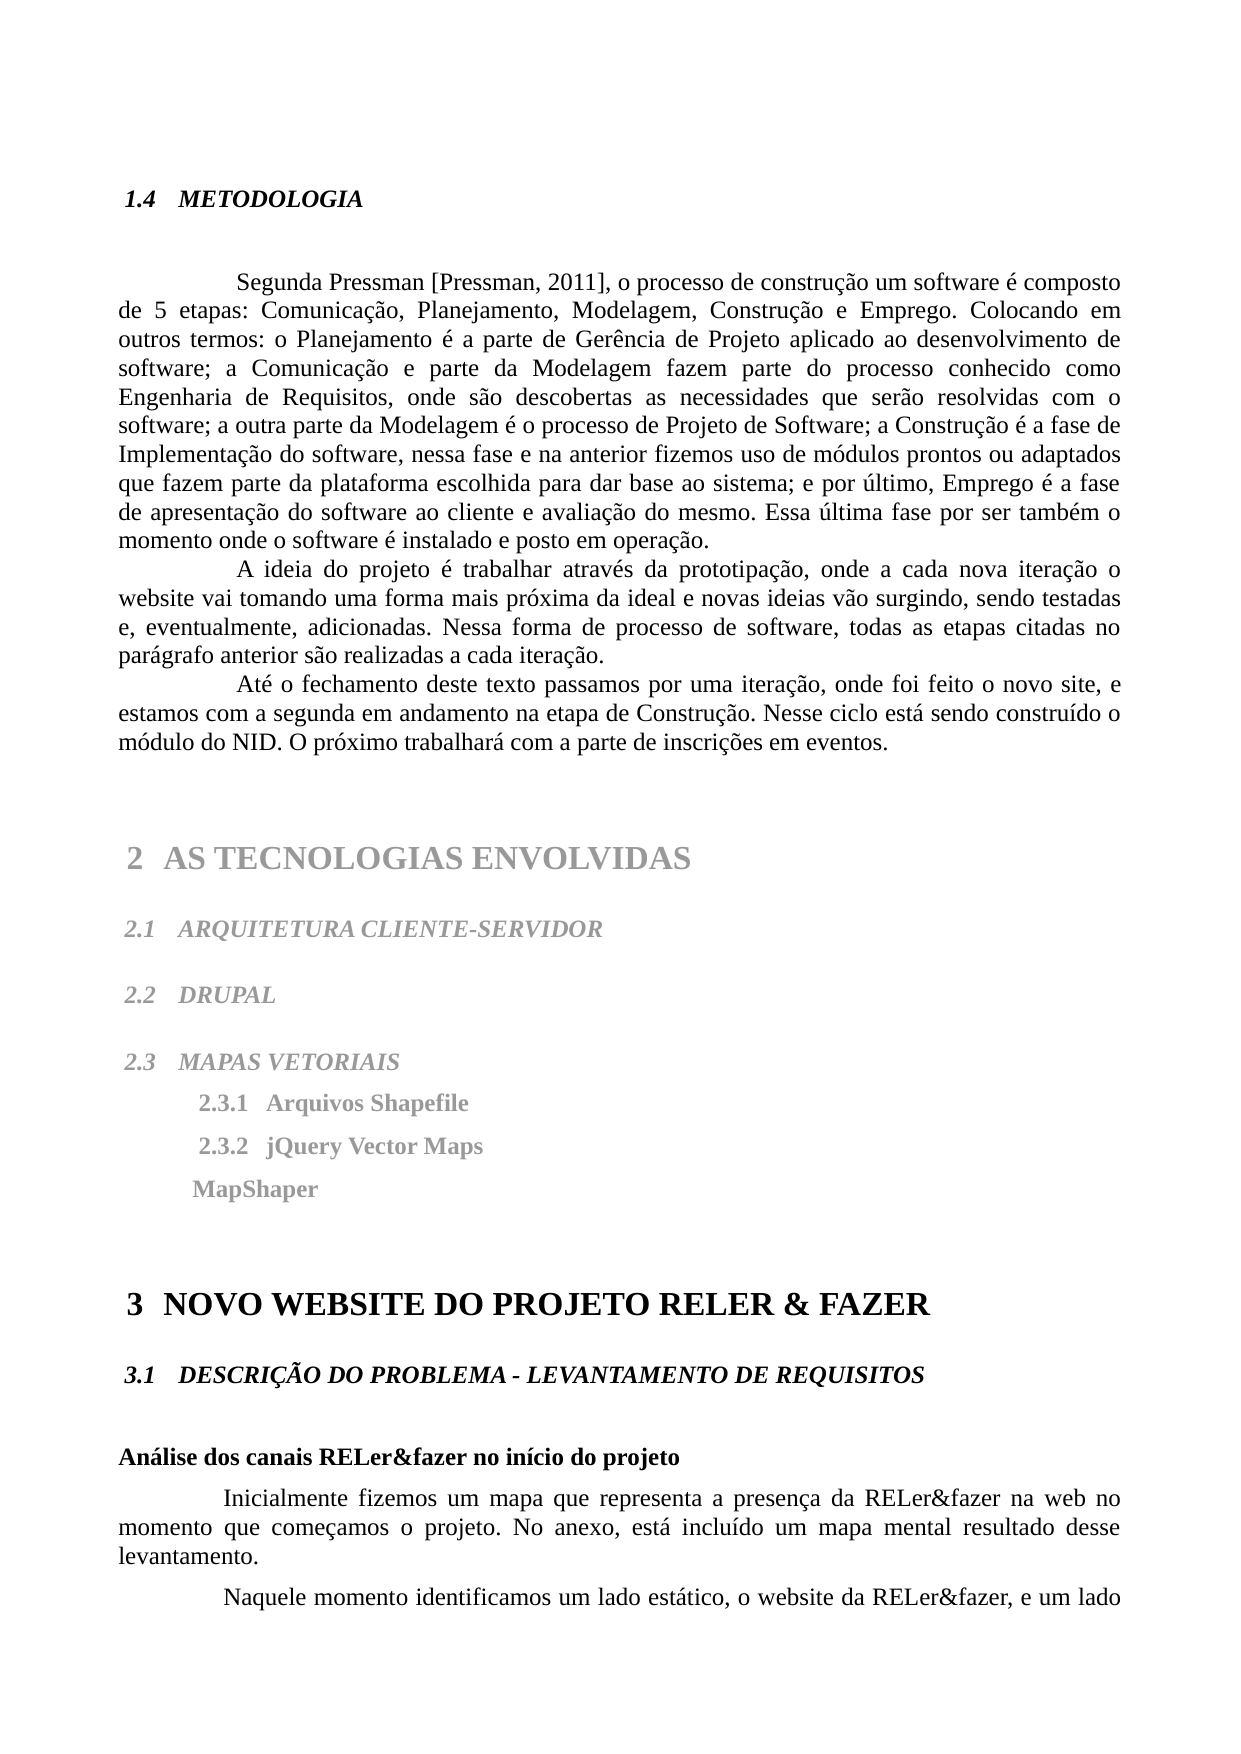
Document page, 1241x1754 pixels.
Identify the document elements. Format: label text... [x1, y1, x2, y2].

text Inicialmente fizemos um mapa que representa a presença da RELer&fazer na web no momento que começamos o projeto. No anexo, está incluído um mapa mental resultado desse levantamento. [118, 1483, 1122, 1570]
subtitle AS TECNOLOGIAS ENVOLVIDAS [118, 838, 1122, 877]
text Análise dos canais RELer&fazer no início do projeto [118, 1442, 1122, 1471]
subtitle Arquivos Shapefile [192, 1088, 1122, 1117]
text Até o fechamento deste texto passamos por uma iteração, onde foi feito o novo site, e estamos com a segunda em andamento na etapa de Construção. Nesse ciclo está sendo construído o módulo do NID. O próximo trabalhará com a parte de inscrições em eventos. [118, 669, 1122, 756]
text A ideia do projeto é trabalhar através da prototipação, onde a cada nova iteração o website vai tomando uma forma mais próxima da ideal e novas ideias vão surgindo, sendo testadas e, eventualmente, adicionadas. Nessa forma de processo de software, todas as etapas citadas no parágrafo anterior são realizadas a cada iteração. [118, 554, 1122, 669]
subtitle ARQUITETURA CLIENTE-SERVIDOR [118, 914, 1122, 943]
subtitle METODOLOGIA [118, 184, 1122, 213]
text MapShaper [192, 1174, 1122, 1203]
subtitle NOVO WEBSITE DO PROJETO RELER & FAZER [118, 1284, 1122, 1322]
subtitle MAPAS VETORIAIS [118, 1047, 1122, 1076]
subtitle DESCRIÇÃO DO PROBLEMA - LEVANTAMENTO DE REQUISITOS [118, 1360, 1122, 1388]
subtitle DRUPAL [118, 981, 1122, 1009]
text Naquele momento identificamos um lado estático, o website da RELer&fazer, e um lado [118, 1582, 1122, 1611]
subtitle jQuery Vector Maps [192, 1131, 1122, 1160]
text Segunda Pressman [Pressman, 2011], o processo de construção um software é composto de 5 etapas: Comunicação, Planejamento, Modelagem, Construção e Emprego. Colocando em outros termos: o Planejamento é a parte de Gerência de Projeto aplicado ao desenvolvimento de software; a Comunicação e parte da Modelagem fazem parte do processo conhecido como Engenharia de Requisitos, onde são descobertas as necessidades que serão resolvidas com o software; a outra parte da Modelagem é o processo de Projeto de Software; a Construção é a fase de Implementação do software, nessa fase e na anterior fizemos uso de módulos prontos ou adaptados que fazem parte da plataforma escolhida para dar base ao sistema; e por último, Emprego é a fase de apresentação do software ao cliente e avaliação do mesmo. Essa última fase por ser também o momento onde o software é instalado e posto em operação. [118, 267, 1122, 554]
